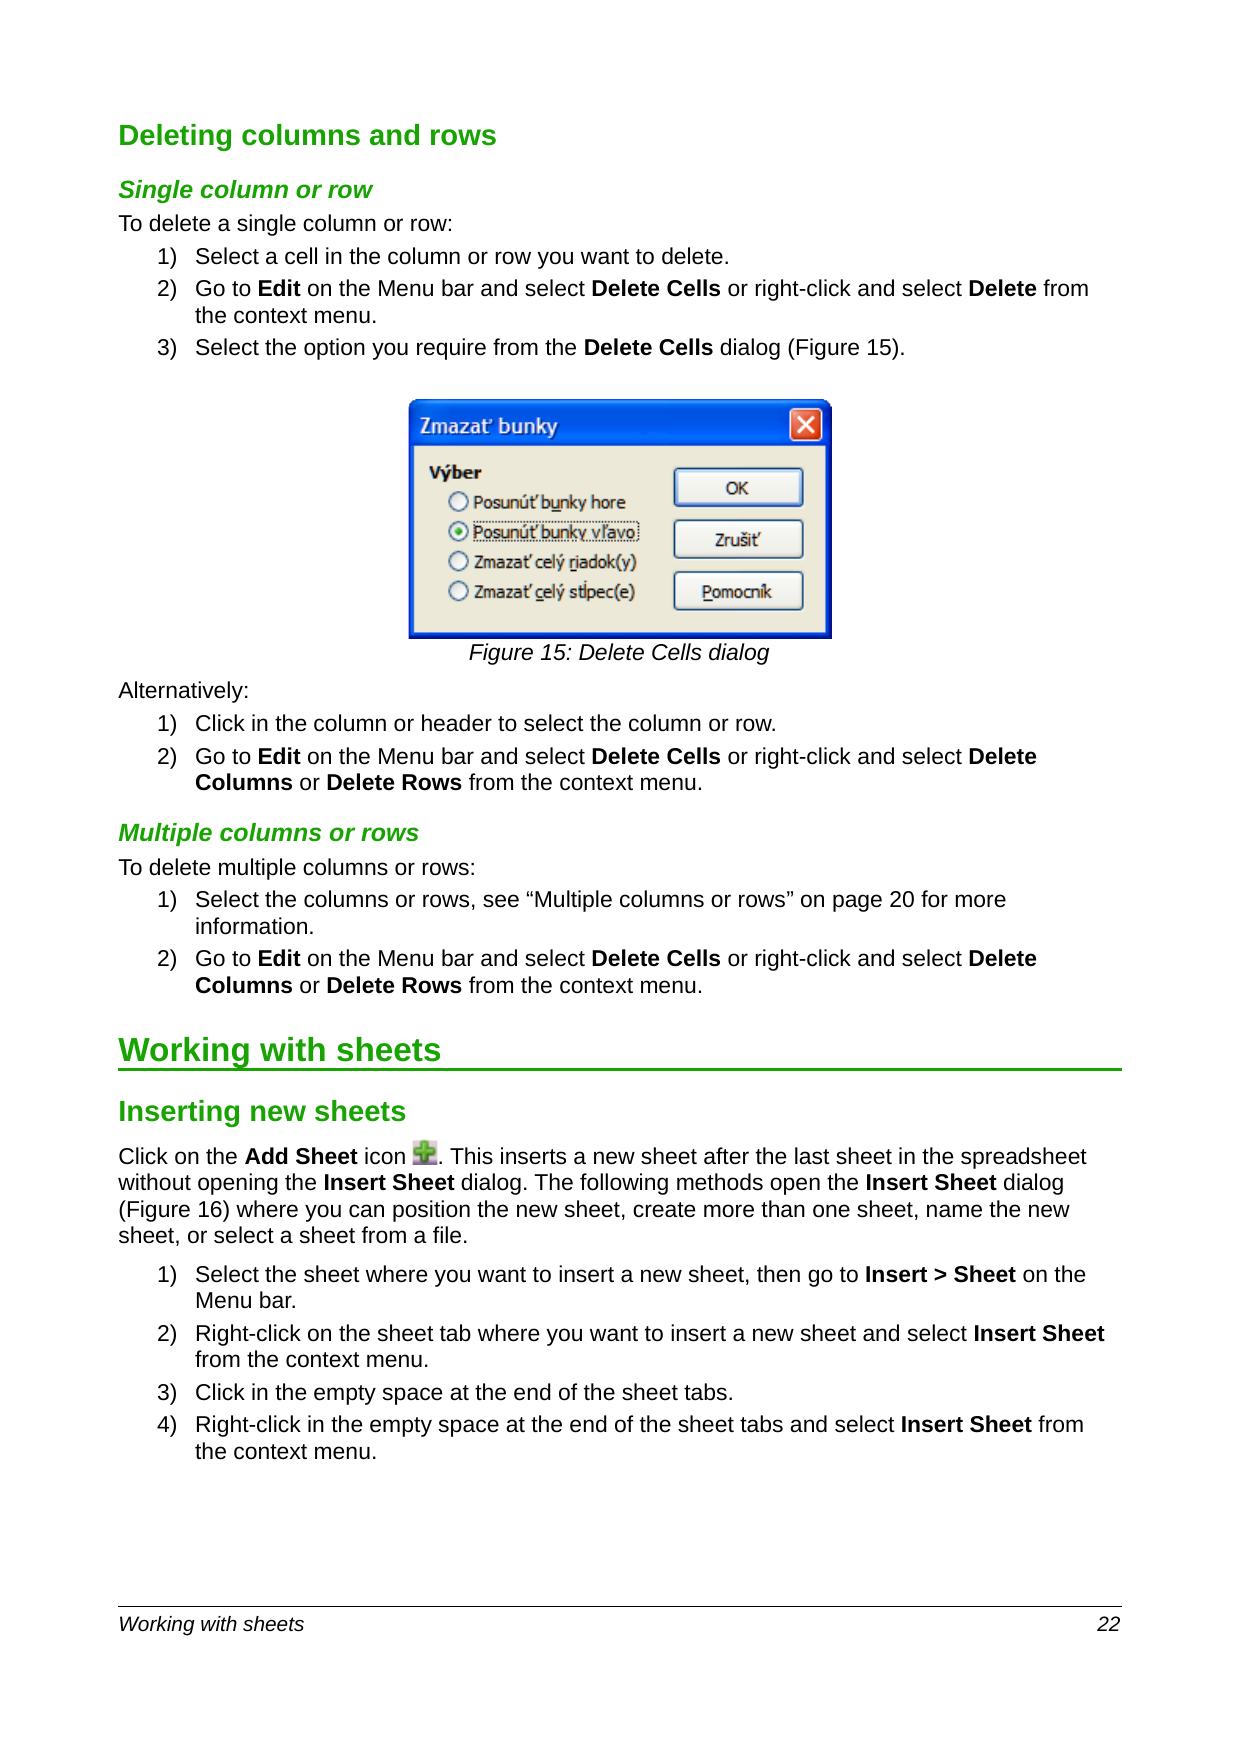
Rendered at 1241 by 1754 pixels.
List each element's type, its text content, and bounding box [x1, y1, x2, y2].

list Click in the column or header to select the column or row. [177, 710, 1122, 736]
subtitle Deleting columns and rows [118, 118, 1122, 152]
list Select the sheet where you want to insert a new sheet, then go to Insert > Sheet on the Menu bar. [177, 1261, 1122, 1314]
list Go to Edit on the Menu bar and select Delete Cells or right-click and select Delete Columns or Delete Rows from the context menu. [177, 743, 1122, 795]
list Alternatively: [118, 677, 1122, 704]
list Go to Edit on the Menu bar and select Delete Cells or right-click and select Delete from the context menu. [177, 275, 1122, 328]
picture [408, 399, 832, 639]
list To delete multiple columns or rows: [118, 854, 1122, 880]
subtitle Inserting new sheets [118, 1093, 1122, 1127]
list Right-click in the empty space at the end of the sheet tabs and select Insert Sheet from the context menu. [177, 1411, 1122, 1464]
list Right-click on the sheet tab where you want to insert a new sheet and select Insert Sheet from the context menu. [177, 1320, 1122, 1373]
subtitle Working with sheets [118, 1030, 1122, 1068]
list Select the option you require from the Delete Cells dialog (Figure 15). [177, 334, 1122, 361]
list Select a cell in the column or row you want to delete. [177, 243, 1122, 269]
list Select the columns or rows, see “Multiple columns or rows” on page 20 for more information. [177, 886, 1122, 939]
text Figure 15: Delete Cells dialog [319, 406, 921, 665]
picture [412, 1139, 438, 1165]
list Click in the empty space at the end of the sheet tabs. [177, 1379, 1122, 1405]
subtitle Multiple columns or rows [118, 818, 1122, 847]
list Go to Edit on the Menu bar and select Delete Cells or right-click and select Delete Columns or Delete Rows from the context menu. [177, 945, 1122, 998]
subtitle Single column or row [118, 175, 1122, 203]
list To delete a single column or row: [118, 210, 1122, 236]
text Click on the Add Sheet icon . This inserts a new sheet after the last sheet in the spreadsheet without opening the Insert Sheet dialog. The following methods open the Insert Sheet dialog (Figure 16) where you can position the new sheet, create more than one sheet, name the new sheet, or select a sheet from a file. [118, 1139, 1122, 1248]
